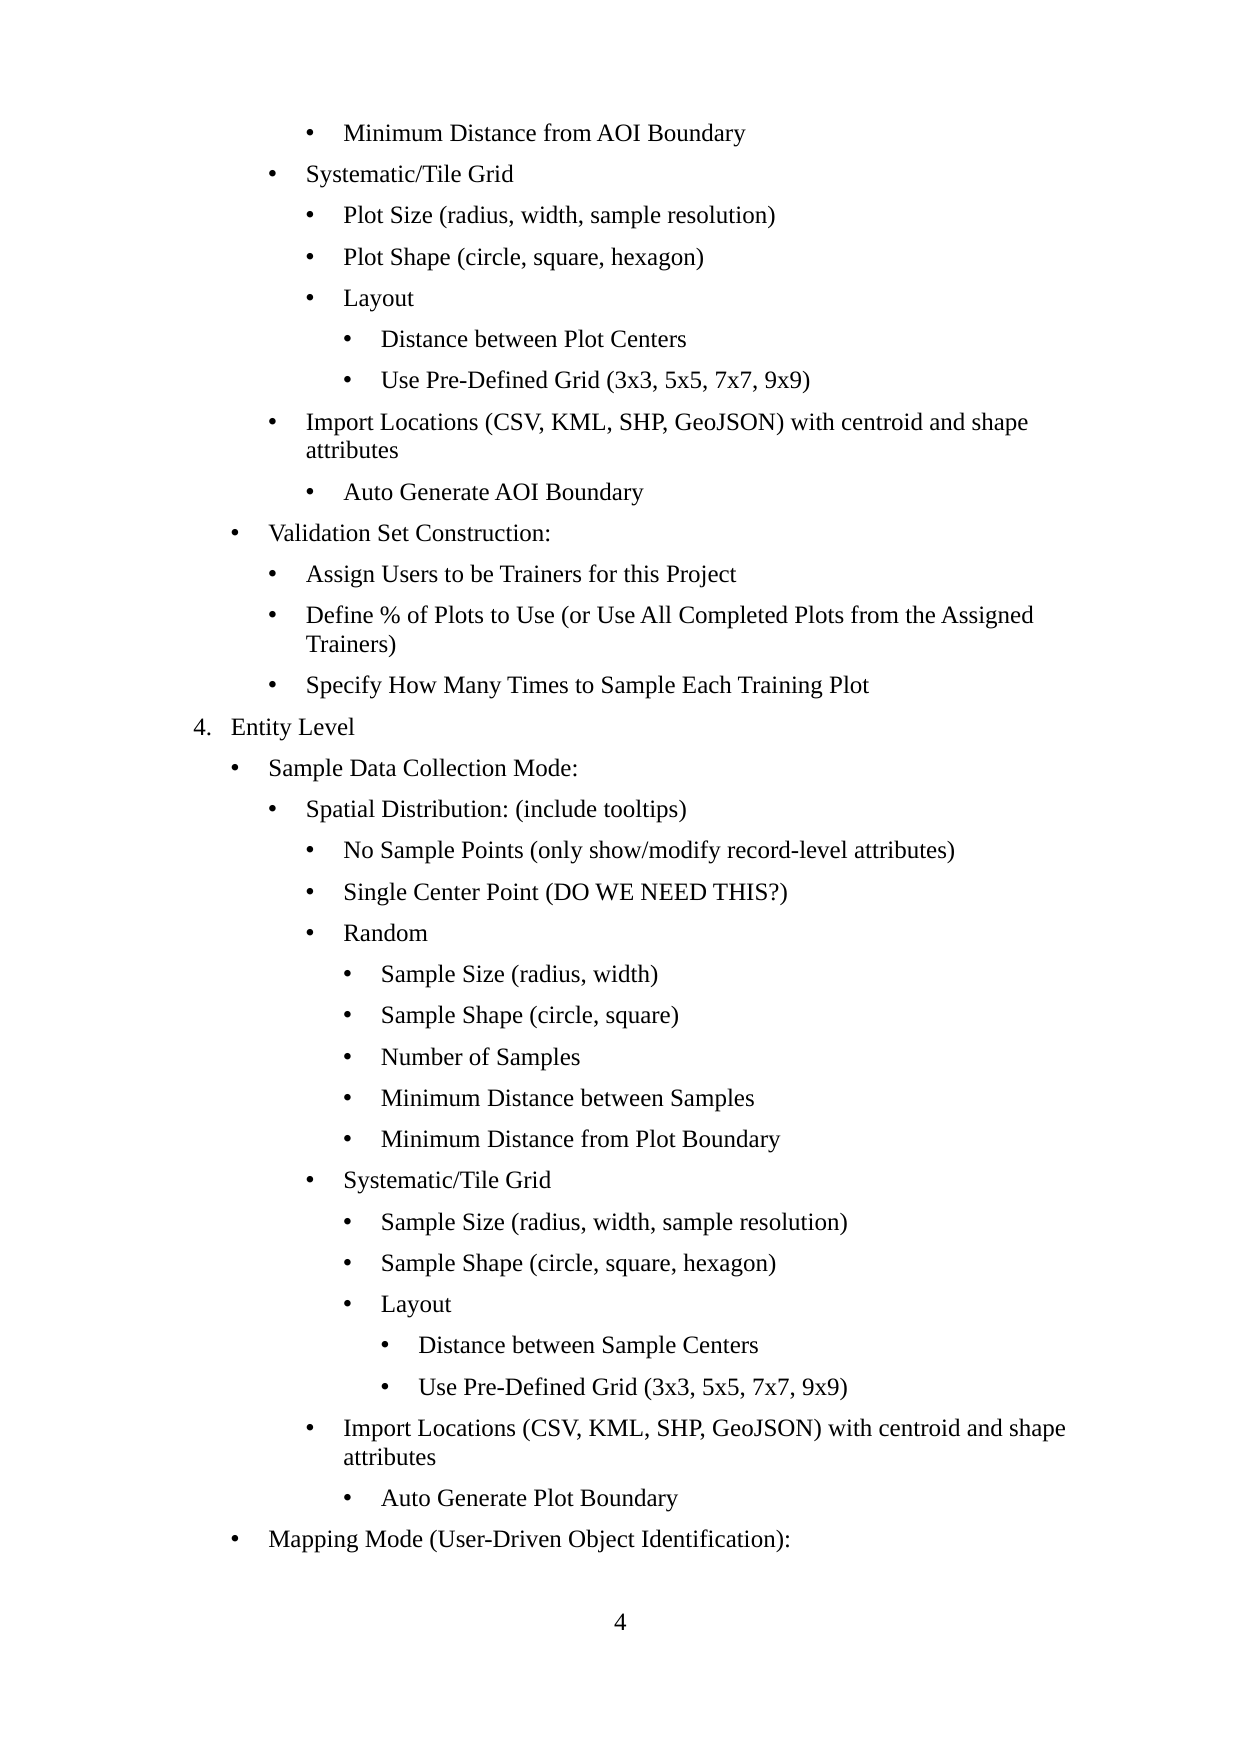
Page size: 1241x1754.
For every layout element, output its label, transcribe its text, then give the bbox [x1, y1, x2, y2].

list Single Center Point (DO WE NEED THIS?) [306, 877, 1122, 906]
list Entity Level [193, 712, 1122, 741]
list Validation Set Construction: [231, 518, 1122, 547]
list No Sample Points (only show/modify record-level attributes) [306, 836, 1122, 864]
list Spatial Distribution: (include tooltips) [268, 794, 1122, 823]
list Auto Generate Plot Boundary [343, 1483, 1122, 1512]
list Plot Shape (circle, square, hexagon) [306, 242, 1122, 271]
list Sample Size (radius, width) [343, 959, 1122, 988]
list Distance between Sample Centers [381, 1331, 1122, 1359]
list Random [306, 918, 1122, 947]
list Minimum Distance from Plot Boundary [343, 1124, 1122, 1153]
list Use Pre-Defined Grid (3x3, 5x5, 7x7, 9x9) [343, 366, 1122, 394]
list Mapping Mode (User-Driven Object Identification): [231, 1524, 1122, 1553]
list Plot Size (radius, width, sample resolution) [306, 201, 1122, 229]
list Specify How Many Times to Sample Each Training Plot [268, 671, 1122, 699]
list Sample Shape (circle, square) [343, 1001, 1122, 1029]
list Distance between Plot Centers [343, 324, 1122, 353]
list Define % of Plots to Use (or Use All Completed Plots from the Assigned Trainers) [268, 601, 1122, 658]
list Import Locations (CSV, KML, SHP, GeoJSON) with centroid and shape attributes [268, 407, 1122, 464]
list Use Pre-Defined Grid (3x3, 5x5, 7x7, 9x9) [381, 1372, 1122, 1401]
list Minimum Distance from AOI Boundary [306, 118, 1122, 147]
list Systematic/Tile Grid [268, 159, 1122, 188]
list Sample Data Collection Mode: [231, 753, 1122, 782]
list Sample Size (radius, width, sample resolution) [343, 1207, 1122, 1236]
list Import Locations (CSV, KML, SHP, GeoJSON) with centroid and shape attributes [306, 1413, 1122, 1471]
list Layout [306, 283, 1122, 312]
list Assign Users to be Trainers for this Project [268, 559, 1122, 588]
list Auto Generate AOI Boundary [306, 477, 1122, 506]
list Minimum Distance between Samples [343, 1083, 1122, 1112]
list Systematic/Tile Grid [306, 1166, 1122, 1194]
list Layout [343, 1289, 1122, 1318]
list Number of Samples [343, 1042, 1122, 1071]
list Sample Shape (circle, square, hexagon) [343, 1248, 1122, 1277]
